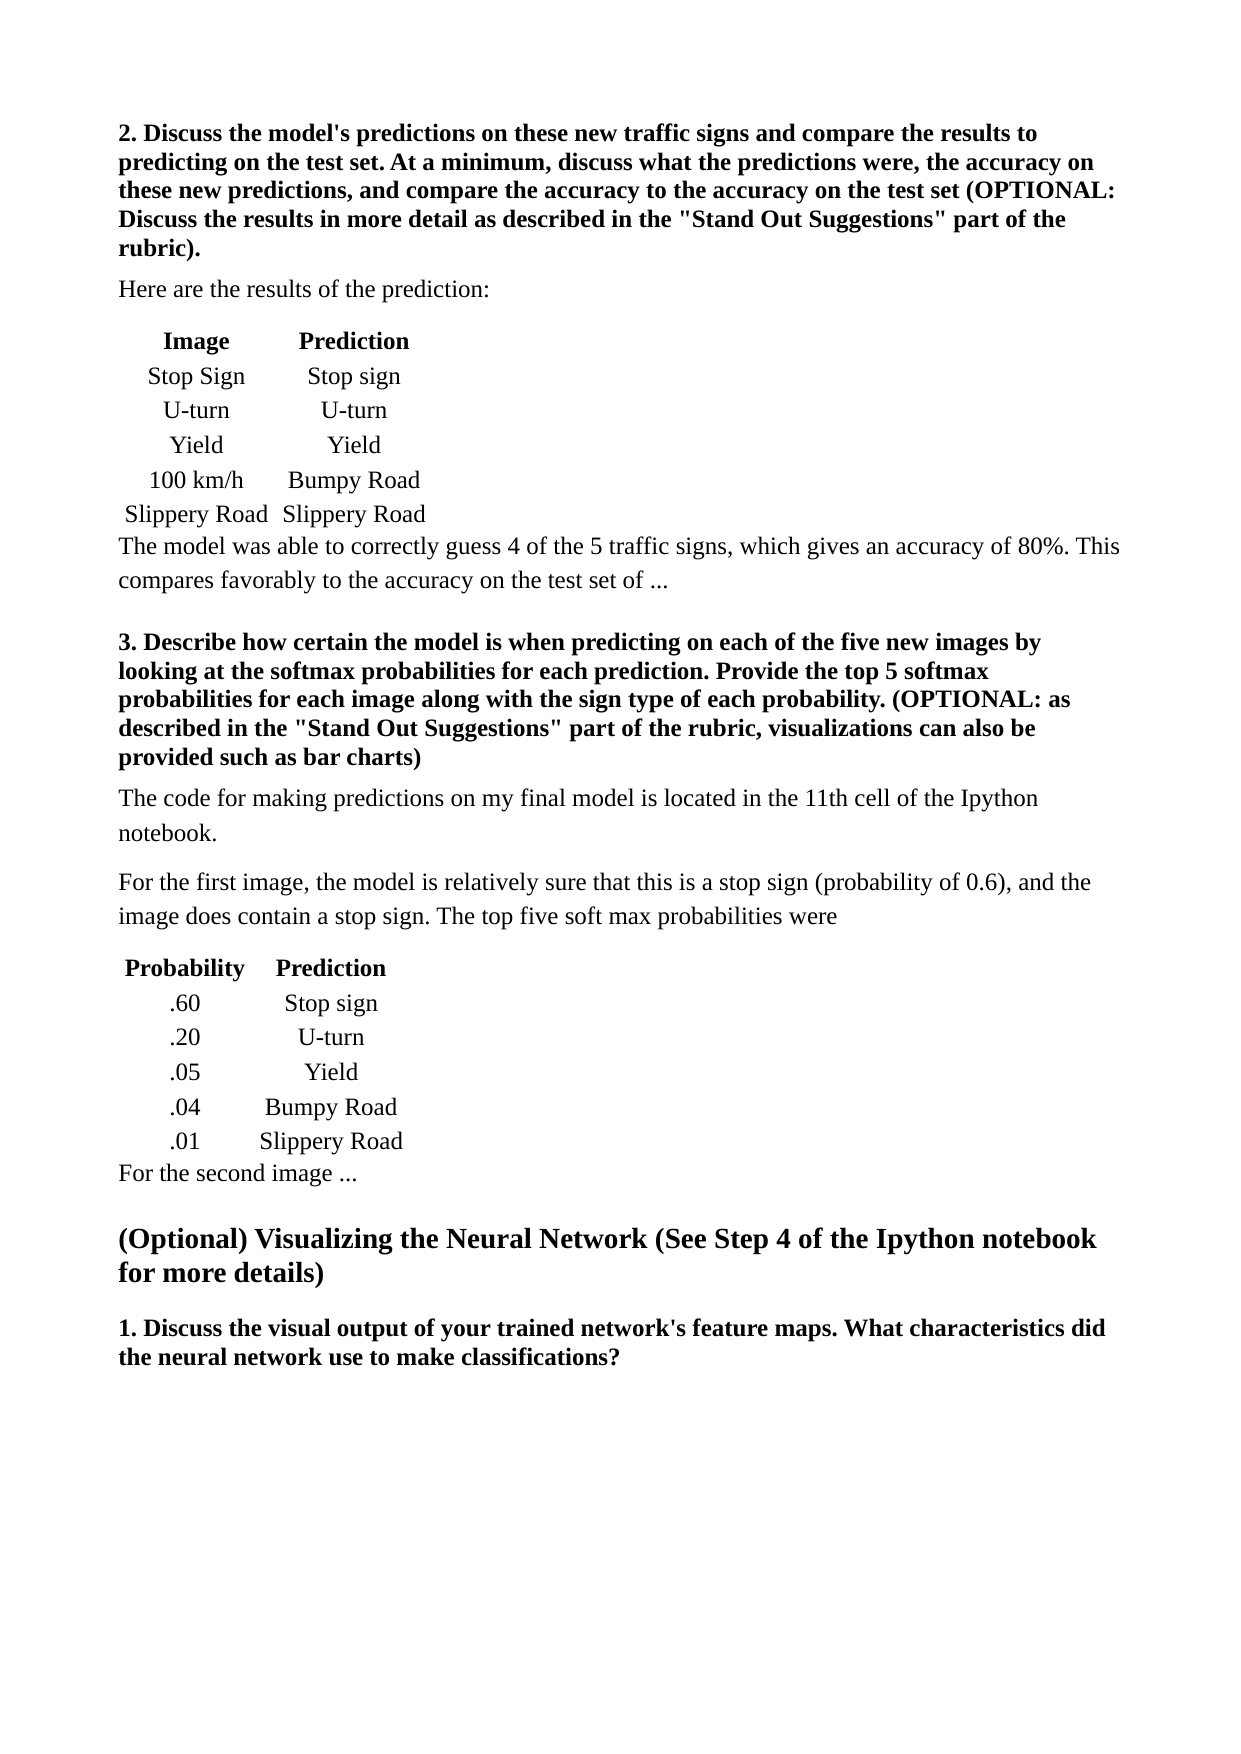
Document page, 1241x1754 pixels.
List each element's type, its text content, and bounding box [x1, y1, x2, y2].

table_header Probability [118, 950, 251, 985]
subtitle 1. Discuss the visual output of your trained network's feature maps. What characteristics did the neural network use to make classifications? [118, 1313, 1122, 1371]
table_cell U-turn [274, 393, 433, 427]
table_header Prediction [251, 950, 411, 985]
table_cell Slippery Road [251, 1123, 411, 1158]
text For the first image, the model is relatively sure that this is a stop sign (probability of 0.6), and the image does contain a stop sign. The top five soft max probabilities were [118, 867, 1122, 930]
subtitle 2. Discuss the model's predictions on these new traffic signs and compare the results to predicting on the test set. At a minimum, discuss what the predictions were, the accuracy on these new predictions, and compare the accuracy to the accuracy on the test set (OPTIONAL: Discuss the results in more detail as described in the "Stand Out Suggestions" part of the rubric). [118, 118, 1122, 262]
table_cell Stop sign [251, 985, 411, 1019]
table_cell 100 km/h [118, 462, 274, 496]
subtitle (Optional) Visualizing the Neural Network (See Step 4 of the Ipython notebook for more details) [118, 1221, 1122, 1288]
table_cell U-turn [251, 1020, 411, 1054]
subtitle 3. Describe how certain the model is when predicting on each of the five new images by looking at the softmax probabilities for each prediction. Provide the top 5 softmax probabilities for each image along with the sign type of each probability. (OPTIONAL: as described in the "Stand Out Suggestions" part of the rubric, visualizations can also be provided such as bar charts) [118, 627, 1122, 771]
text For the second image ... [118, 1158, 1122, 1187]
table_cell Bumpy Road [251, 1089, 411, 1123]
table_cell Yield [118, 427, 274, 462]
table_cell Stop Sign [118, 358, 274, 393]
table_cell U-turn [118, 393, 274, 427]
table_cell .20 [118, 1020, 251, 1054]
text The model was able to correctly guess 4 of the 5 traffic signs, which gives an accuracy of 80%. This compares favorably to the accuracy on the test set of ... [118, 531, 1122, 594]
table_cell Bumpy Road [274, 462, 433, 496]
table_cell .60 [118, 985, 251, 1019]
table_cell Yield [274, 427, 433, 462]
table_cell Stop sign [274, 358, 433, 393]
table_header Image [118, 324, 274, 358]
table_cell Slippery Road [274, 496, 433, 531]
table_cell .04 [118, 1089, 251, 1123]
text Here are the results of the prediction: [118, 274, 1122, 303]
text The code for making predictions on my final model is located in the 11th cell of the Ipython notebook. [118, 783, 1122, 846]
table_header Prediction [274, 324, 433, 358]
table_cell Yield [251, 1054, 411, 1089]
table_cell .01 [118, 1123, 251, 1158]
table_cell Slippery Road [118, 496, 274, 531]
table_cell .05 [118, 1054, 251, 1089]
